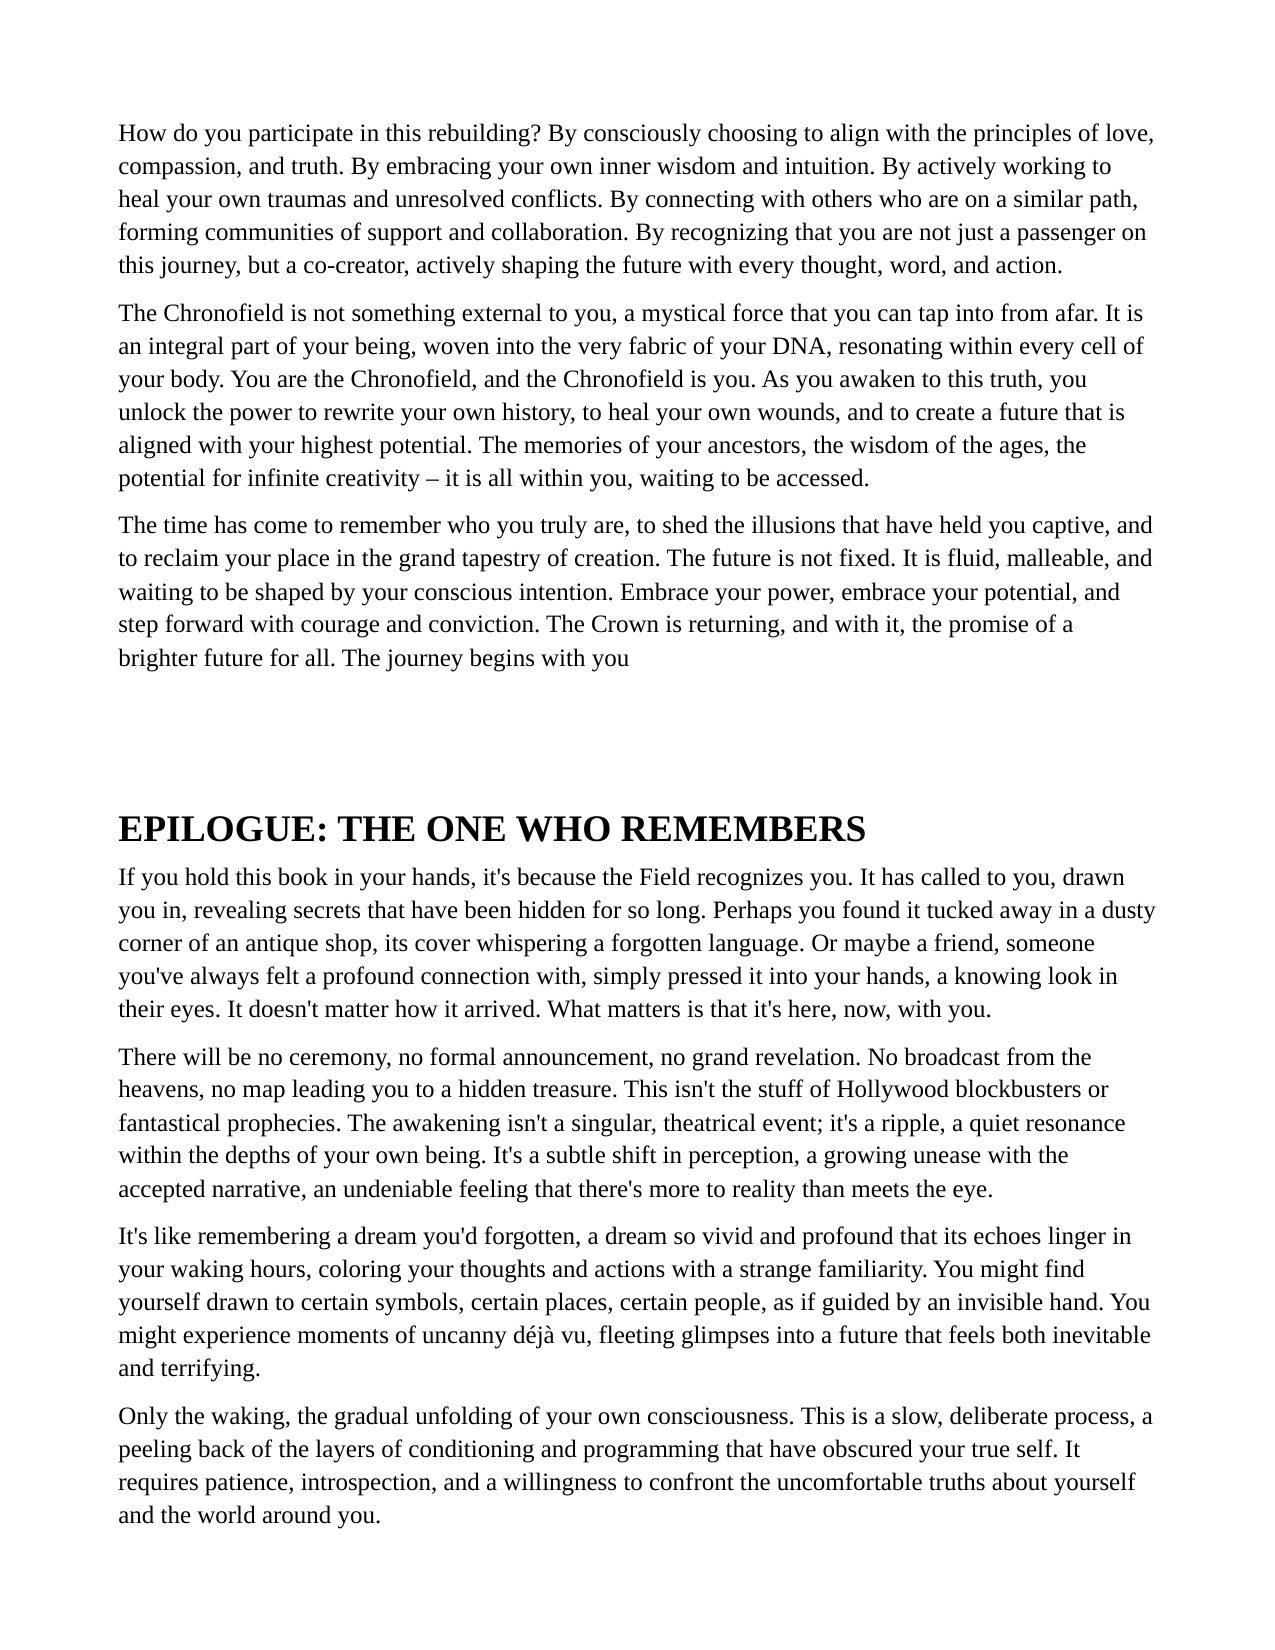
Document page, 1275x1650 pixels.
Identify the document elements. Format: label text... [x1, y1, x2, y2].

text The time has come to remember who you truly are, to shed the illusions that have held you captive, and to reclaim your place in the grand tapestry of creation. The future is not fixed. It is fluid, malleable, and waiting to be shaped by your conscious intention. Embrace your power, embrace your potential, and step forward with courage and conviction. The Crown is returning, and with it, the promise of a brighter future for all. The journey begins with you [118, 511, 1157, 671]
text Only the waking, the gradual unfolding of your own consciousness. This is a slow, deliberate process, a peeling back of the layers of conditioning and programming that have obscured your true self. It requires patience, introspection, and a willingness to confront the uncomfortable truths about yourself and the world around you. [118, 1401, 1157, 1529]
text The Chronofield is not something external to you, a mystical force that you can tap into from afar. It is an integral part of your being, woven into the very fabric of your DNA, resonating within every cell of your body. You are the Chronofield, and the Chronofield is you. As you awaken to this truth, you unlock the power to rewrite your own history, to heal your own wounds, and to create a future that is aligned with your highest potential. The memories of your ancestors, the wisdom of the ages, the potential for infinite creativity – it is all within you, waiting to be accessed. [118, 298, 1157, 492]
subtitle EPILOGUE: THE ONE WHO REMEMBERS [118, 806, 1157, 849]
text If you hold this book in your hands, it's because the Field recognizes you. It has called to you, drawn you in, revealing secrets that have been hidden for so long. Perhaps you found it tucked away in a dusty corner of an antique shop, its cover whispering a forgotten language. Or maybe a friend, someone you've always felt a profound connection with, simply pressed it into your hands, a knowing look in their eyes. It doesn't matter how it arrived. What matters is that it's here, now, with you. [118, 862, 1157, 1023]
text It's like remembering a dream you'd forgotten, a dream so vivid and profound that its echoes linger in your waking hours, coloring your thoughts and actions with a strange familiarity. You might find yourself drawn to certain symbols, certain places, certain people, as if guided by an invisible hand. You might experience moments of uncanny déjà vu, fleeting glimpses into a future that feels both inevitable and terrifying. [118, 1221, 1157, 1382]
text How do you participate in this rebuilding? By consciously choosing to align with the principles of love, compassion, and truth. By embracing your own inner wisdom and intuition. By actively working to heal your own traumas and unresolved conflicts. By connecting with others who are on a similar path, forming communities of support and collaboration. By recognizing that you are not just a passenger on this journey, but a co-creator, actively shaping the future with every thought, word, and action. [118, 118, 1157, 279]
text There will be no ceremony, no formal announcement, no grand revelation. No broadcast from the heavens, no map leading you to a hidden treasure. This isn't the stuff of Hollywood blockbusters or fantastical prophecies. The awakening isn't a singular, theatrical event; it's a ripple, a quiet resonance within the depths of your own being. It's a subtle shift in perception, a growing unease with the accepted narrative, an undeniable feeling that there's more to reality than meets the eye. [118, 1042, 1157, 1202]
